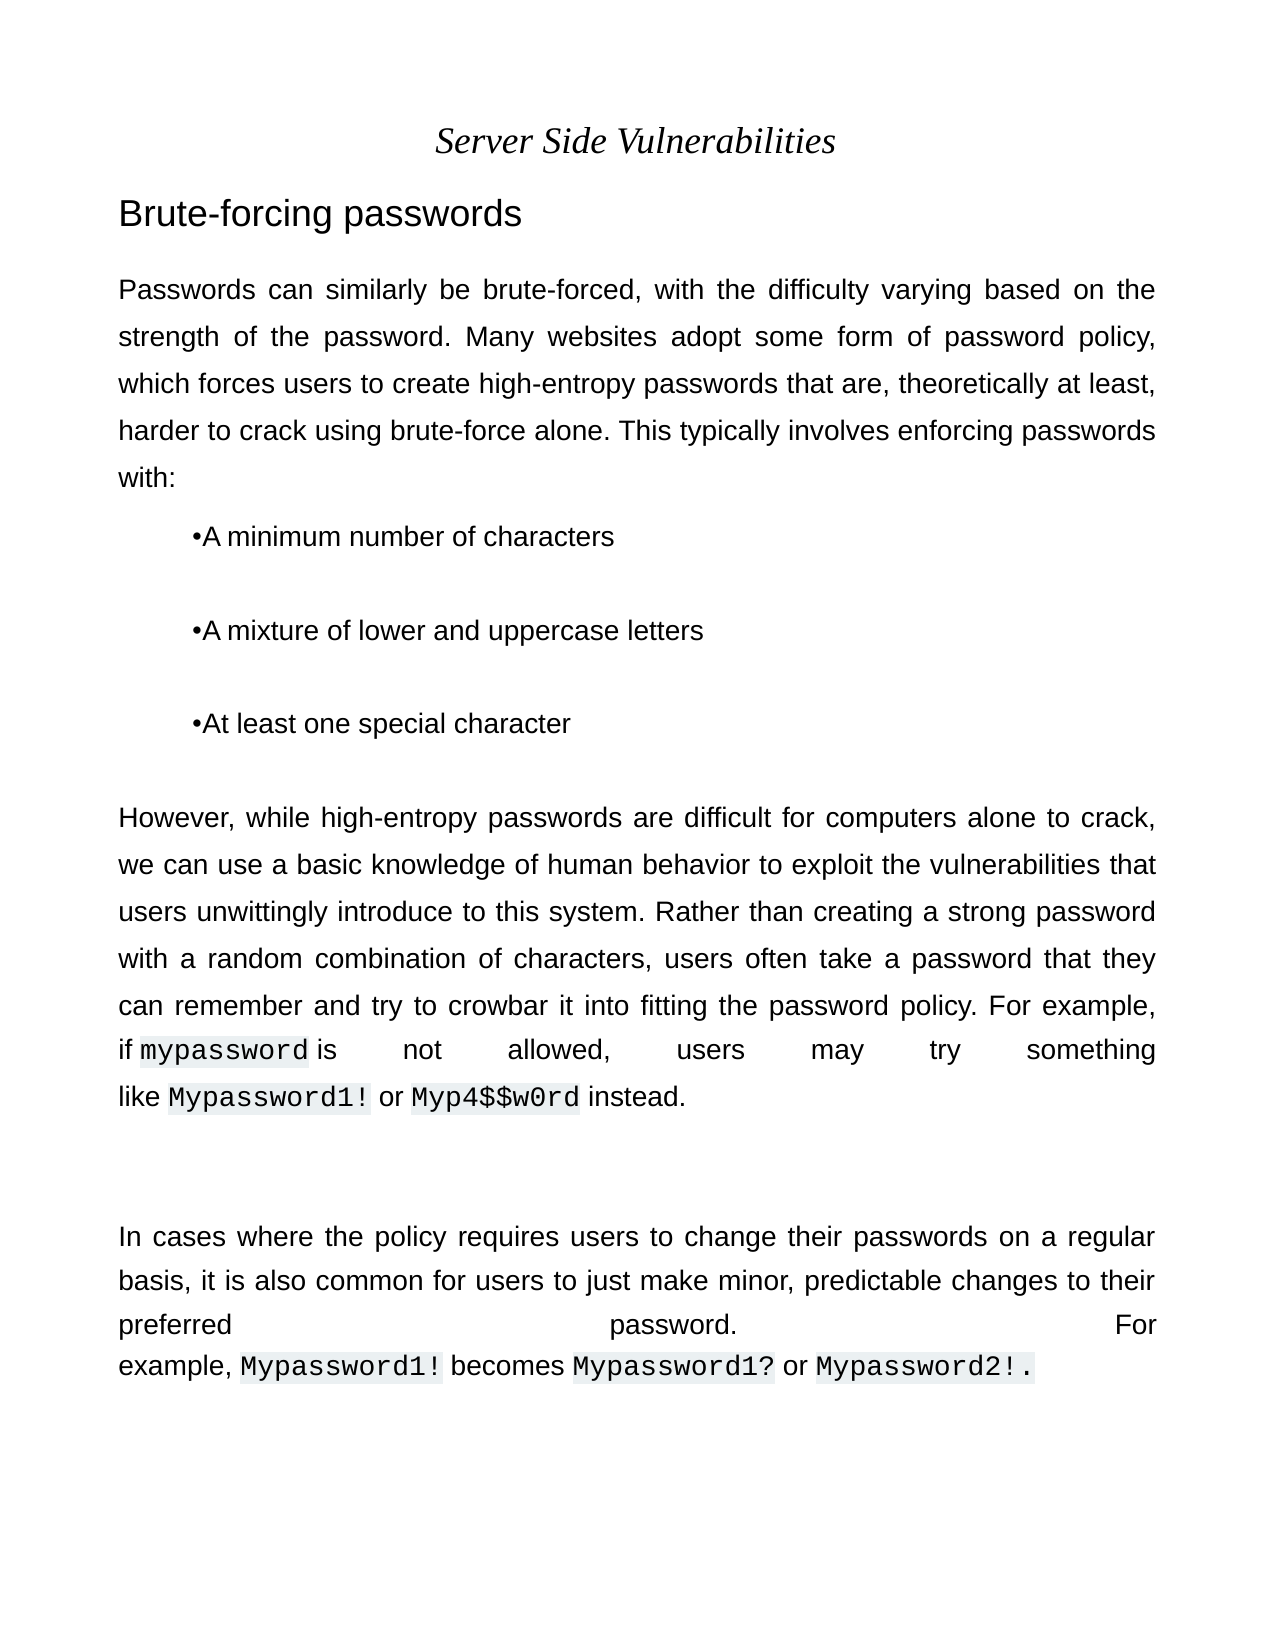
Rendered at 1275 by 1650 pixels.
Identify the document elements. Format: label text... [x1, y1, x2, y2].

text In cases where the policy requires users to change their passwords on a regular basis, it is also common for users to just make minor, predictable changes to their preferred password. For example, Mypassword1! becomes Mypassword1? or Mypassword2!. [118, 1209, 1157, 1384]
list A minimum number of characters [118, 506, 1157, 553]
text Passwords can similarly be brute-forced, with the difficulty varying based on the strength of the password. Many websites adopt some form of password policy, which forces users to create high-entropy passwords that are, theoretically at least, harder to crack using brute-force alone. This typically involves enforcing passwords with: [118, 259, 1157, 493]
list At least one special character [118, 693, 1157, 740]
text However, while high-entropy passwords are difficult for computers alone to crack, we can use a basic knowledge of human behavior to exploit the vulnerabilities that users unwittingly introduce to this system. Rather than creating a strong password with a random combination of characters, users often take a password that they can remember and try to crowbar it into fitting the password policy. For example, if mypassword is not allowed, users may try something like Mypassword1! or Myp4$$w0rd instead. [118, 787, 1157, 1115]
subtitle Brute-forcing passwords [118, 191, 1157, 234]
list A mixture of lower and uppercase letters [118, 599, 1157, 646]
